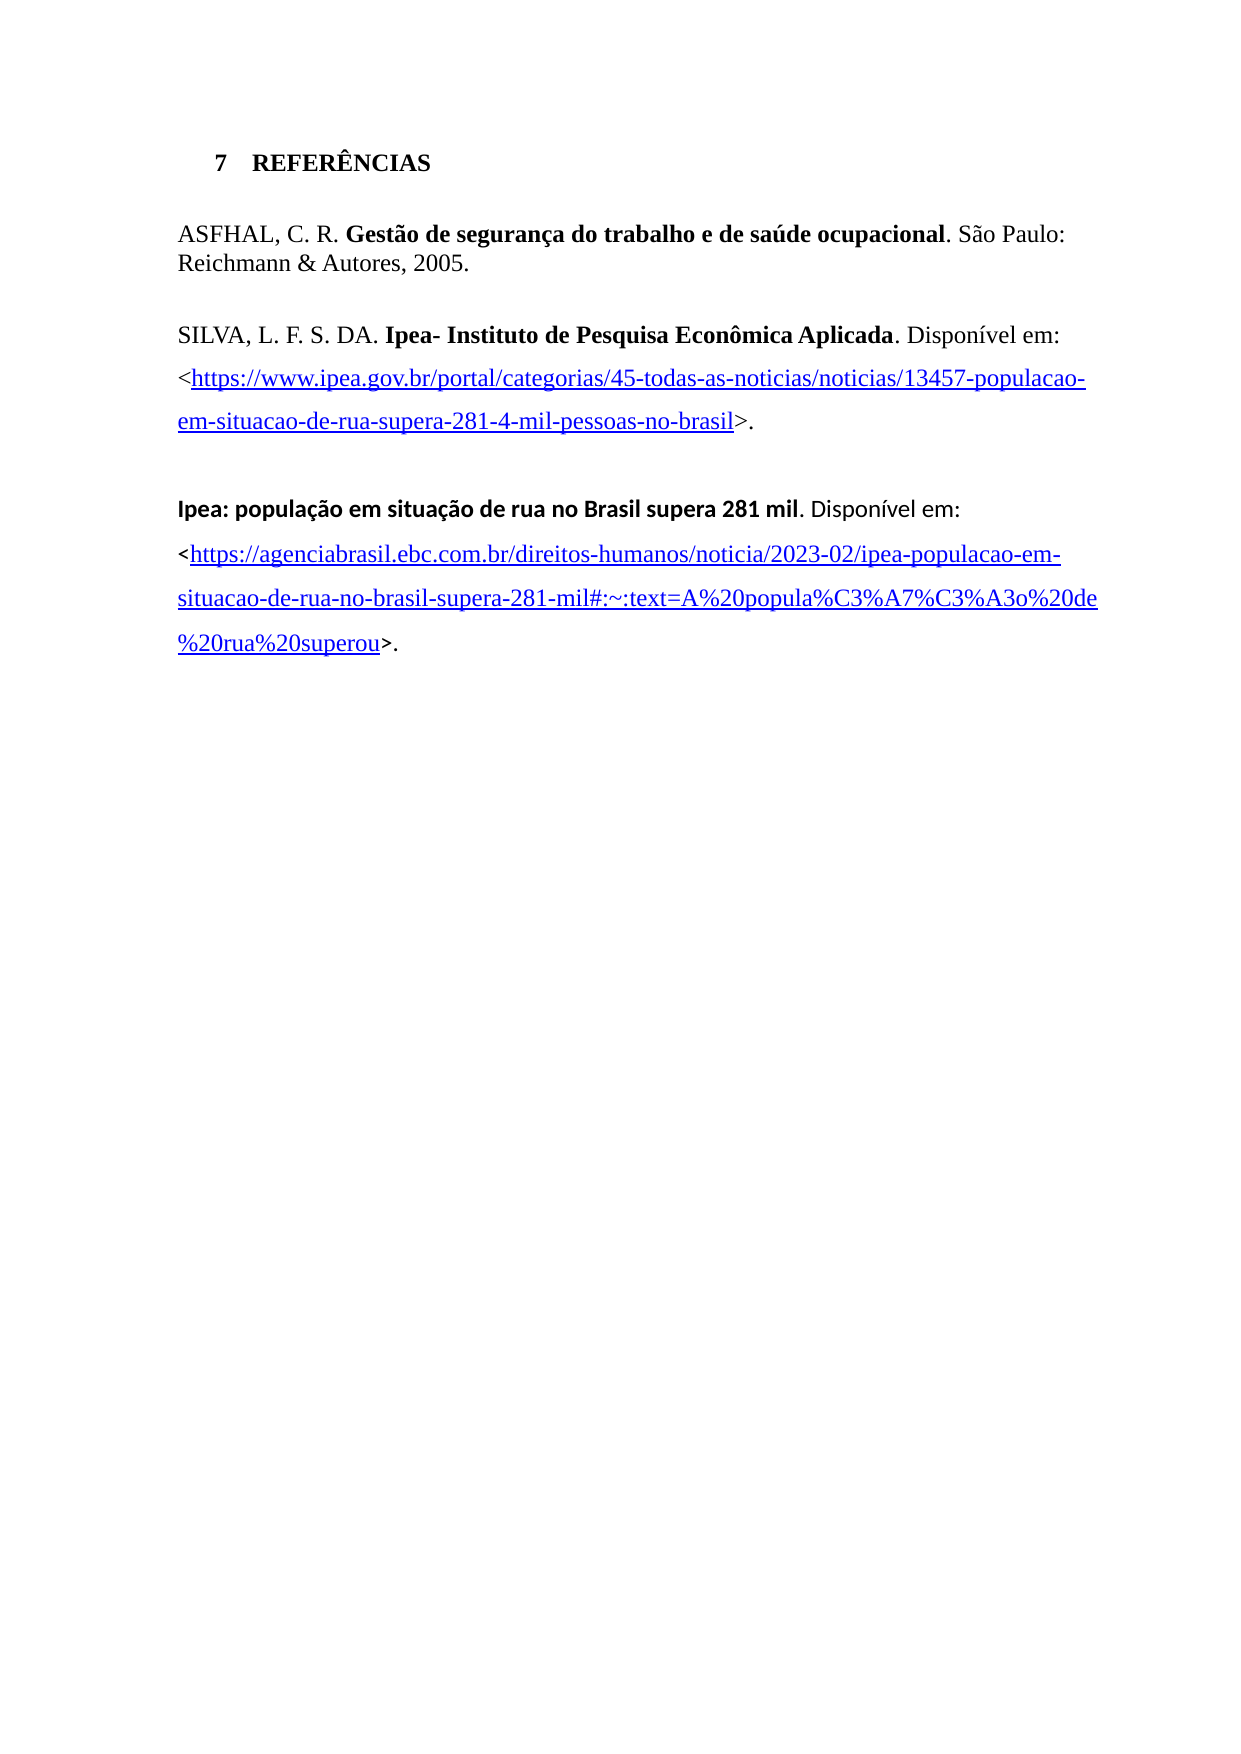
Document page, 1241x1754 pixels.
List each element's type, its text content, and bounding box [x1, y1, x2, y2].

text SILVA, L. F. S. DA. Ipea- Instituto de Pesquisa Econômica Aplicada. Disponível em: <https://www.ipea.gov.br/portal/categorias/45-todas-as-noticias/noticias/13457-populacao-em-situacao-de-rua-supera-281-4-mil-pessoas-no-brasil>. [177, 320, 1122, 435]
text ‌ [177, 673, 1122, 702]
subtitle REFERÊNCIAS [214, 148, 1122, 176]
text Ipea: população em situação de rua no Brasil supera 281 mil. Disponível em: <https://agenciabrasil.ebc.com.br/direitos-humanos/noticia/2023-02/ipea-populacao-em-situacao-de-rua-no-brasil-supera-281-mil#:~:text=A%20popula%C3%A7%C3%A3o%20de%20rua%20superou>. [177, 493, 1122, 658]
text ASFHAL, C. R. Gestão de segurança do trabalho e de saúde ocupacional. São Paulo: Reichmann & Autores, 2005. [177, 219, 1122, 277]
